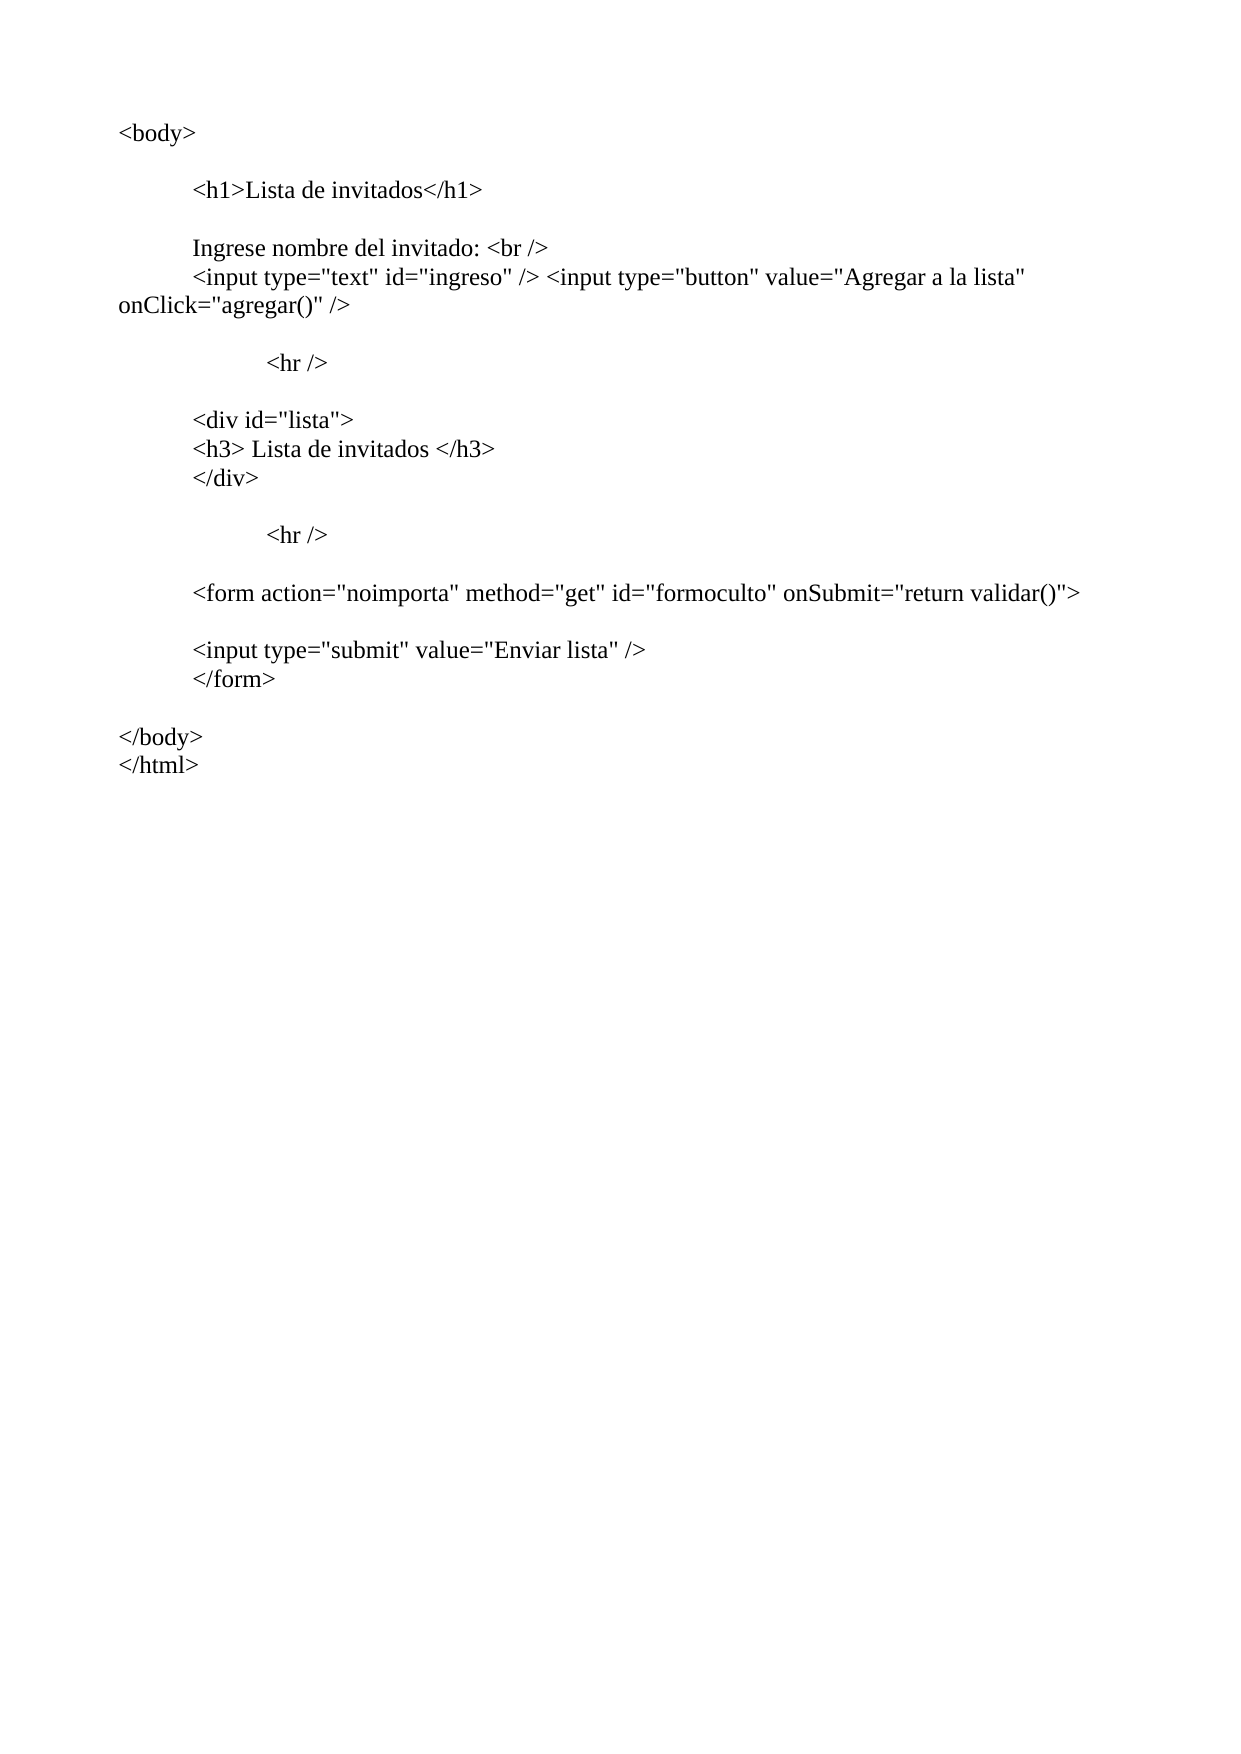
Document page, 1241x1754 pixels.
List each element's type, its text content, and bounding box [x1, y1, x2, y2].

text </div> [118, 463, 1122, 492]
text <form action="noimporta" method="get" id="formoculto" onSubmit="return validar()"> [118, 578, 1122, 607]
text </form> [118, 664, 1122, 693]
text <input type="text" id="ingreso" /> <input type="button" value="Agregar a la lista" onClick="agregar()" /> [118, 262, 1122, 319]
text </body> [118, 722, 1122, 751]
text <h3> Lista de invitados </h3> [118, 434, 1122, 463]
text <h1>Lista de invitados</h1> [118, 176, 1122, 204]
text Ingrese nombre del invitado: <br /> [118, 233, 1122, 262]
text <body> [118, 118, 1122, 147]
text <hr /> [118, 348, 1122, 377]
text <input type="submit" value="Enviar lista" /> [118, 636, 1122, 664]
text <hr /> [118, 521, 1122, 549]
text </html> [118, 751, 1122, 779]
text <div id="lista"> [118, 406, 1122, 434]
